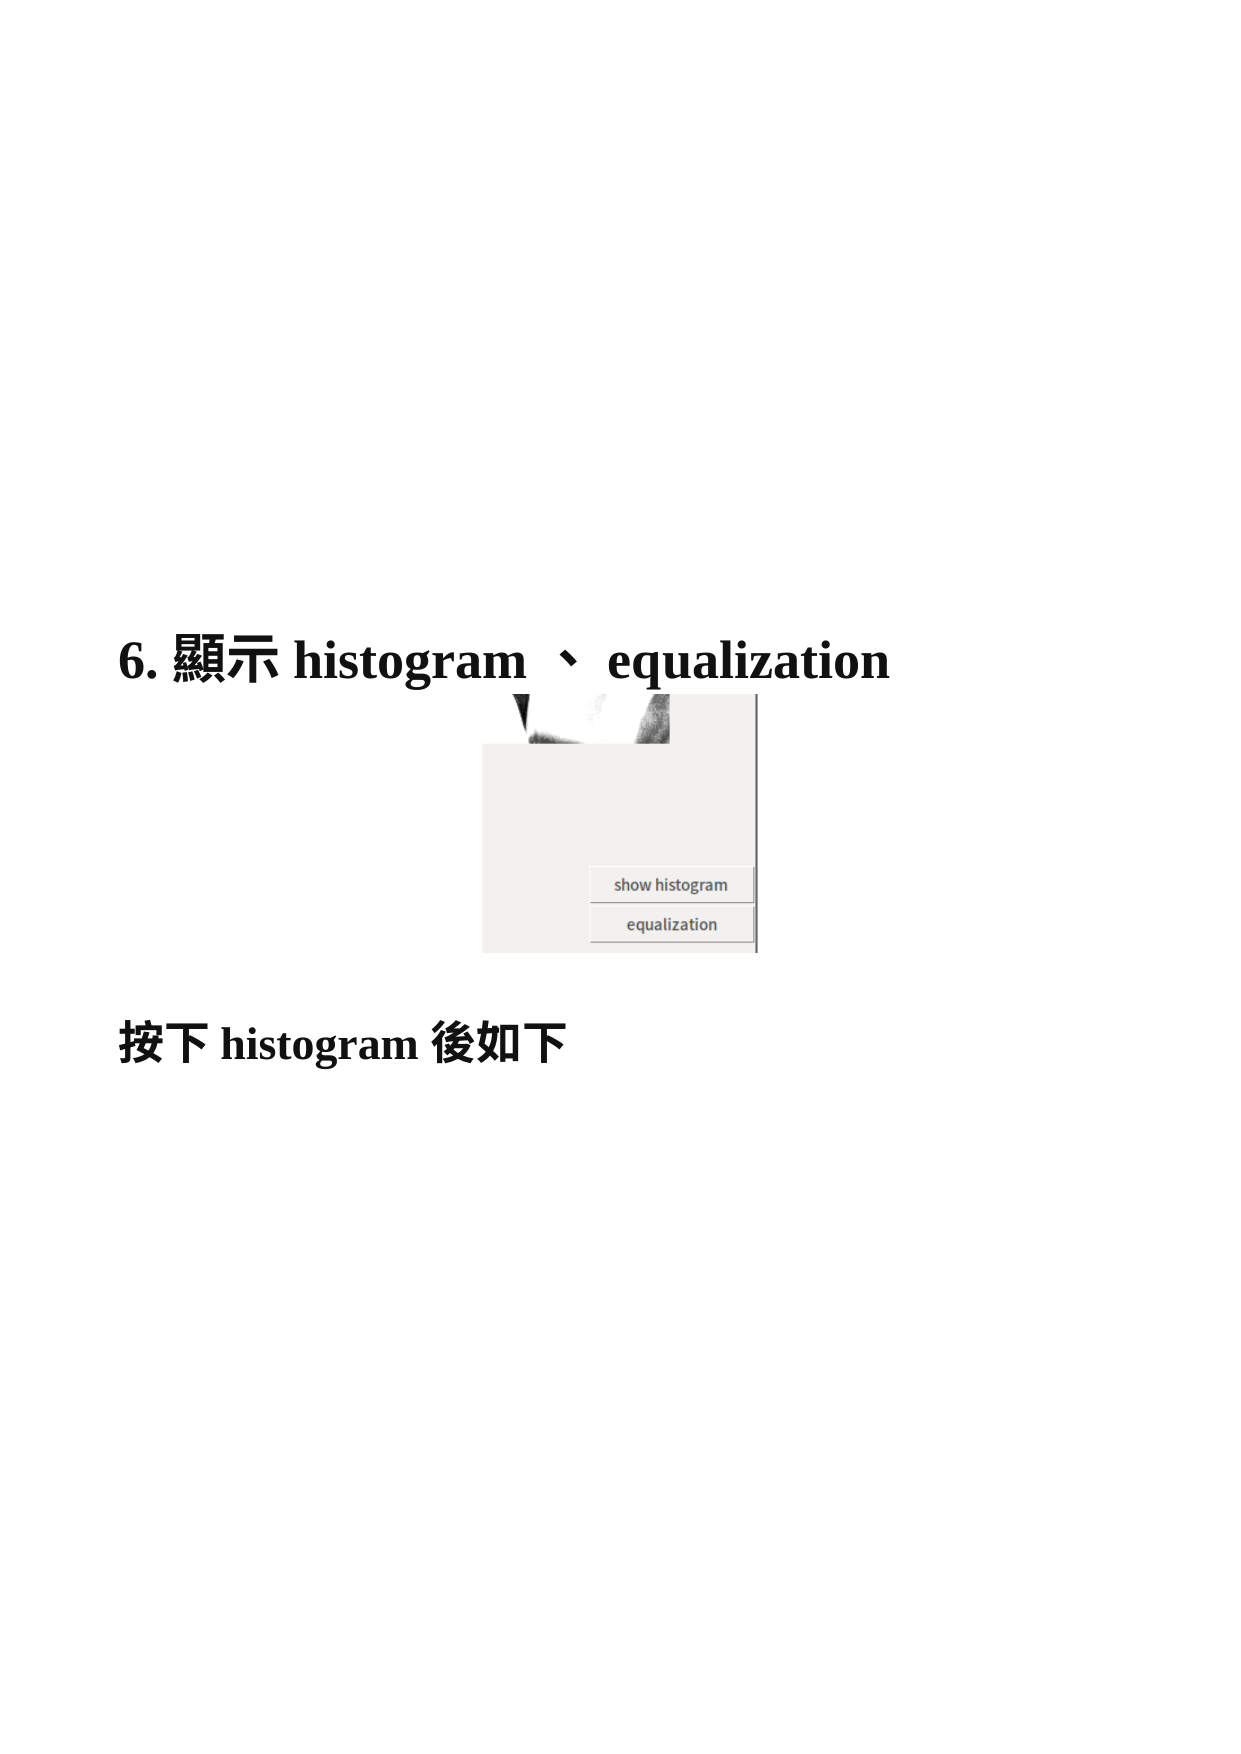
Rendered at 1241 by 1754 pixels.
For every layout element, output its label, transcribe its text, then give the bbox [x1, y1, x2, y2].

text 6. 顯示 histogram 、 equalization [118, 616, 1122, 694]
picture [482, 694, 758, 953]
text 按下 histogram 後如下 [118, 1006, 1122, 1072]
